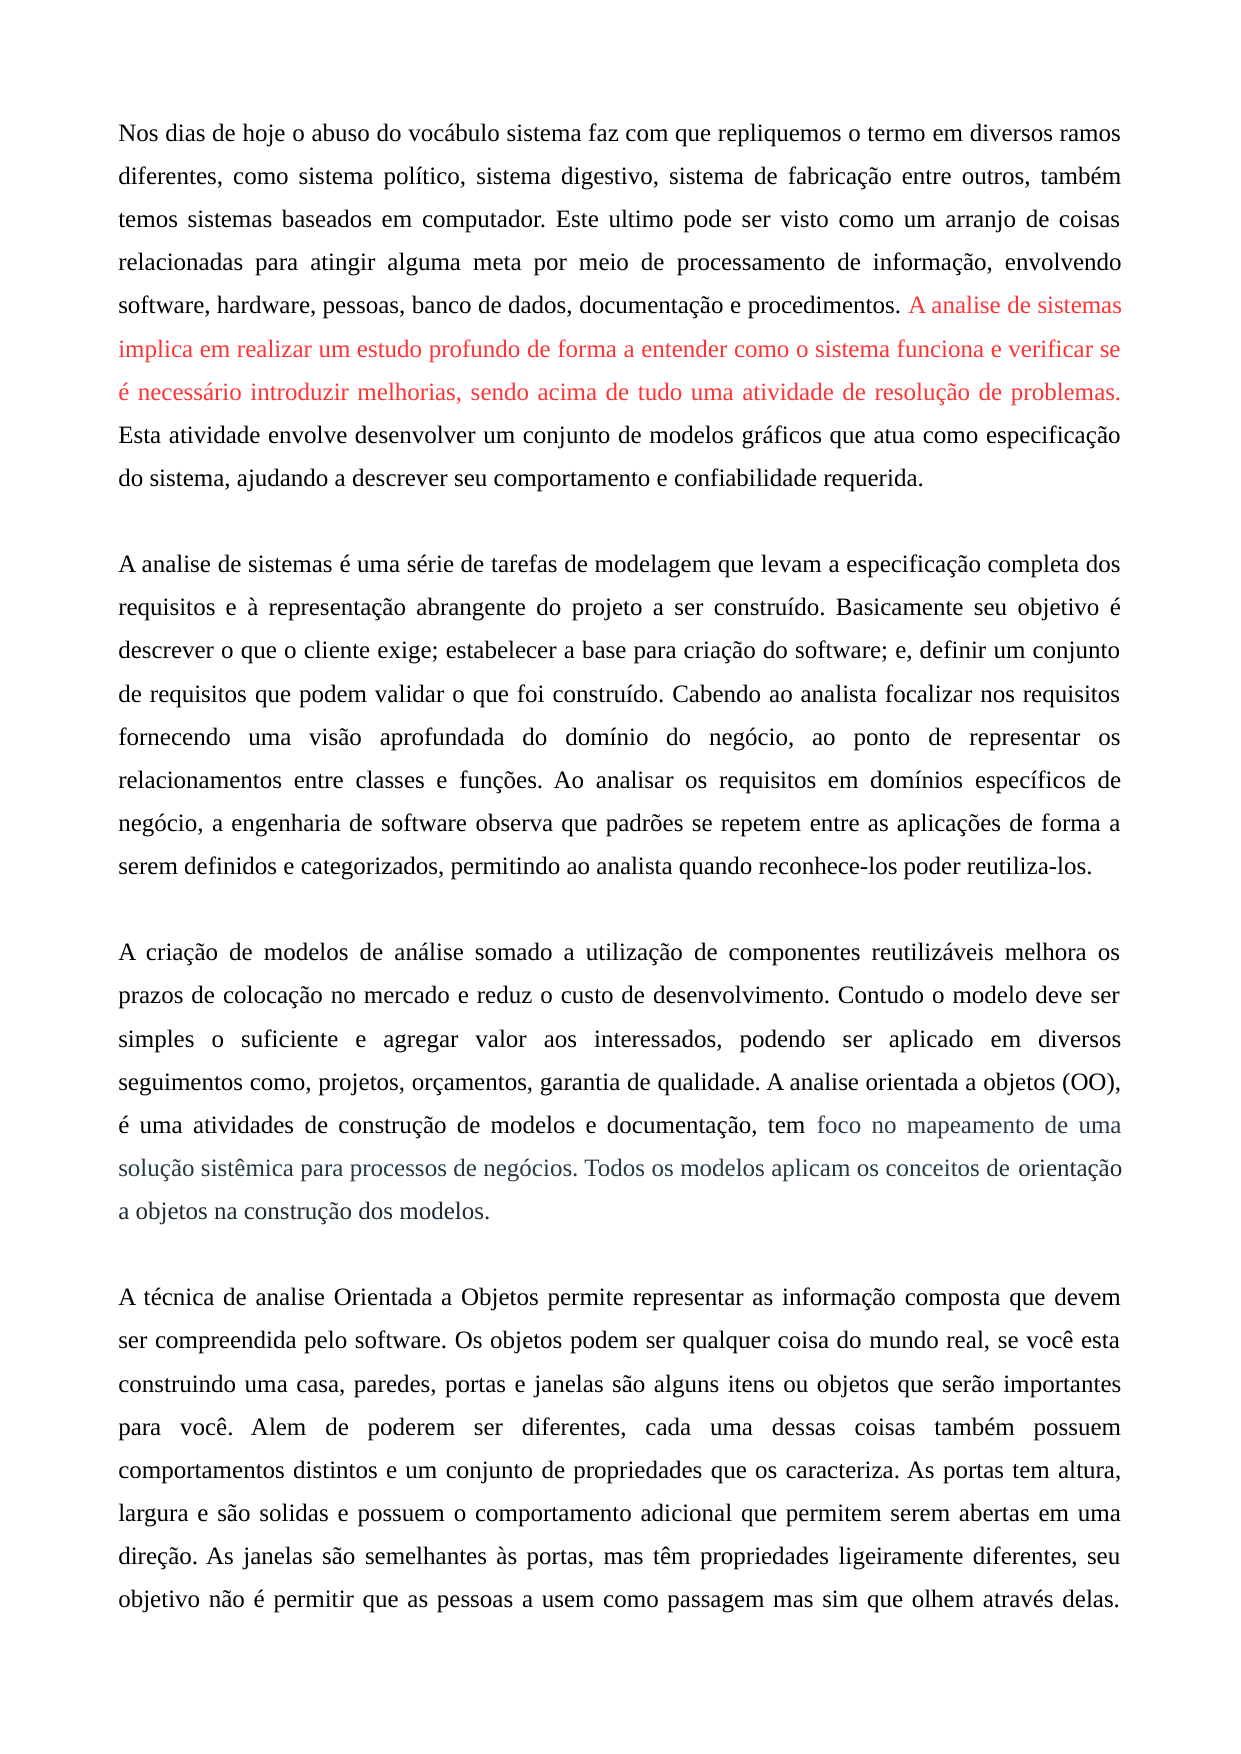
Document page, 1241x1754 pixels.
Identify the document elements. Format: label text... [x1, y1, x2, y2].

text A técnica de analise Orientada a Objetos permite representar as informação composta que devem ser compreendida pelo software. Os objetos podem ser qualquer coisa do mundo real, se você esta construindo uma casa, paredes, portas e janelas são alguns itens ou objetos que serão importantes para você. Alem de poderem ser diferentes, cada uma dessas coisas também possuem comportamentos distintos e um conjunto de propriedades que os caracteriza. As portas tem altura, largura e são solidas e possuem o comportamento adicional que permitem serem abertas em uma direção. As janelas são semelhantes às portas, mas têm propriedades ligeiramente diferentes, seu objetivo não é permitir que as pessoas a usem como passagem mas sim que olhem através delas. [118, 1282, 1122, 1613]
text Nos dias de hoje o abuso do vocábulo sistema faz com que repliquemos o termo em diversos ramos diferentes, como sistema político, sistema digestivo, sistema de fabricação entre outros, também temos sistemas baseados em computador. Este ultimo pode ser visto como um arranjo de coisas relacionadas para atingir alguma meta por meio de processamento de informação, envolvendo software, hardware, pessoas, banco de dados, documentação e procedimentos. A analise de sistemas implica em realizar um estudo profundo de forma a entender como o sistema funciona e verificar se é necessário introduzir melhorias, sendo acima de tudo uma atividade de resolução de problemas. Esta atividade envolve desenvolver um conjunto de modelos gráficos que atua como especificação do sistema, ajudando a descrever seu comportamento e confiabilidade requerida. [118, 118, 1122, 492]
text A analise de sistemas é uma série de tarefas de modelagem que levam a especificação completa dos requisitos e à representação abrangente do projeto a ser construído. Basicamente seu objetivo é descrever o que o cliente exige; estabelecer a base para criação do software; e, definir um conjunto de requisitos que podem validar o que foi construído. Cabendo ao analista focalizar nos requisitos fornecendo uma visão aprofundada do domínio do negócio, ao ponto de representar os relacionamentos entre classes e funções. Ao analisar os requisitos em domínios específicos de negócio, a engenharia de software observa que padrões se repetem entre as aplicações de forma a serem definidos e categorizados, permitindo ao analista quando reconhece-los poder reutiliza-los. [118, 549, 1122, 880]
text A criação de modelos de análise somado a utilização de componentes reutilizáveis melhora os prazos de colocação no mercado e reduz o custo de desenvolvimento. Contudo o modelo deve ser simples o suficiente e agregar valor aos interessados, podendo ser aplicado em diversos seguimentos como, projetos, orçamentos, garantia de qualidade. A analise orientada a objetos (OO), é uma atividades de construção de modelos e documentação, tem foco no mapeamento de uma solução sistêmica para processos de negócios. Todos os modelos aplicam os conceitos de orientação a objetos na construção dos modelos. [118, 937, 1122, 1225]
